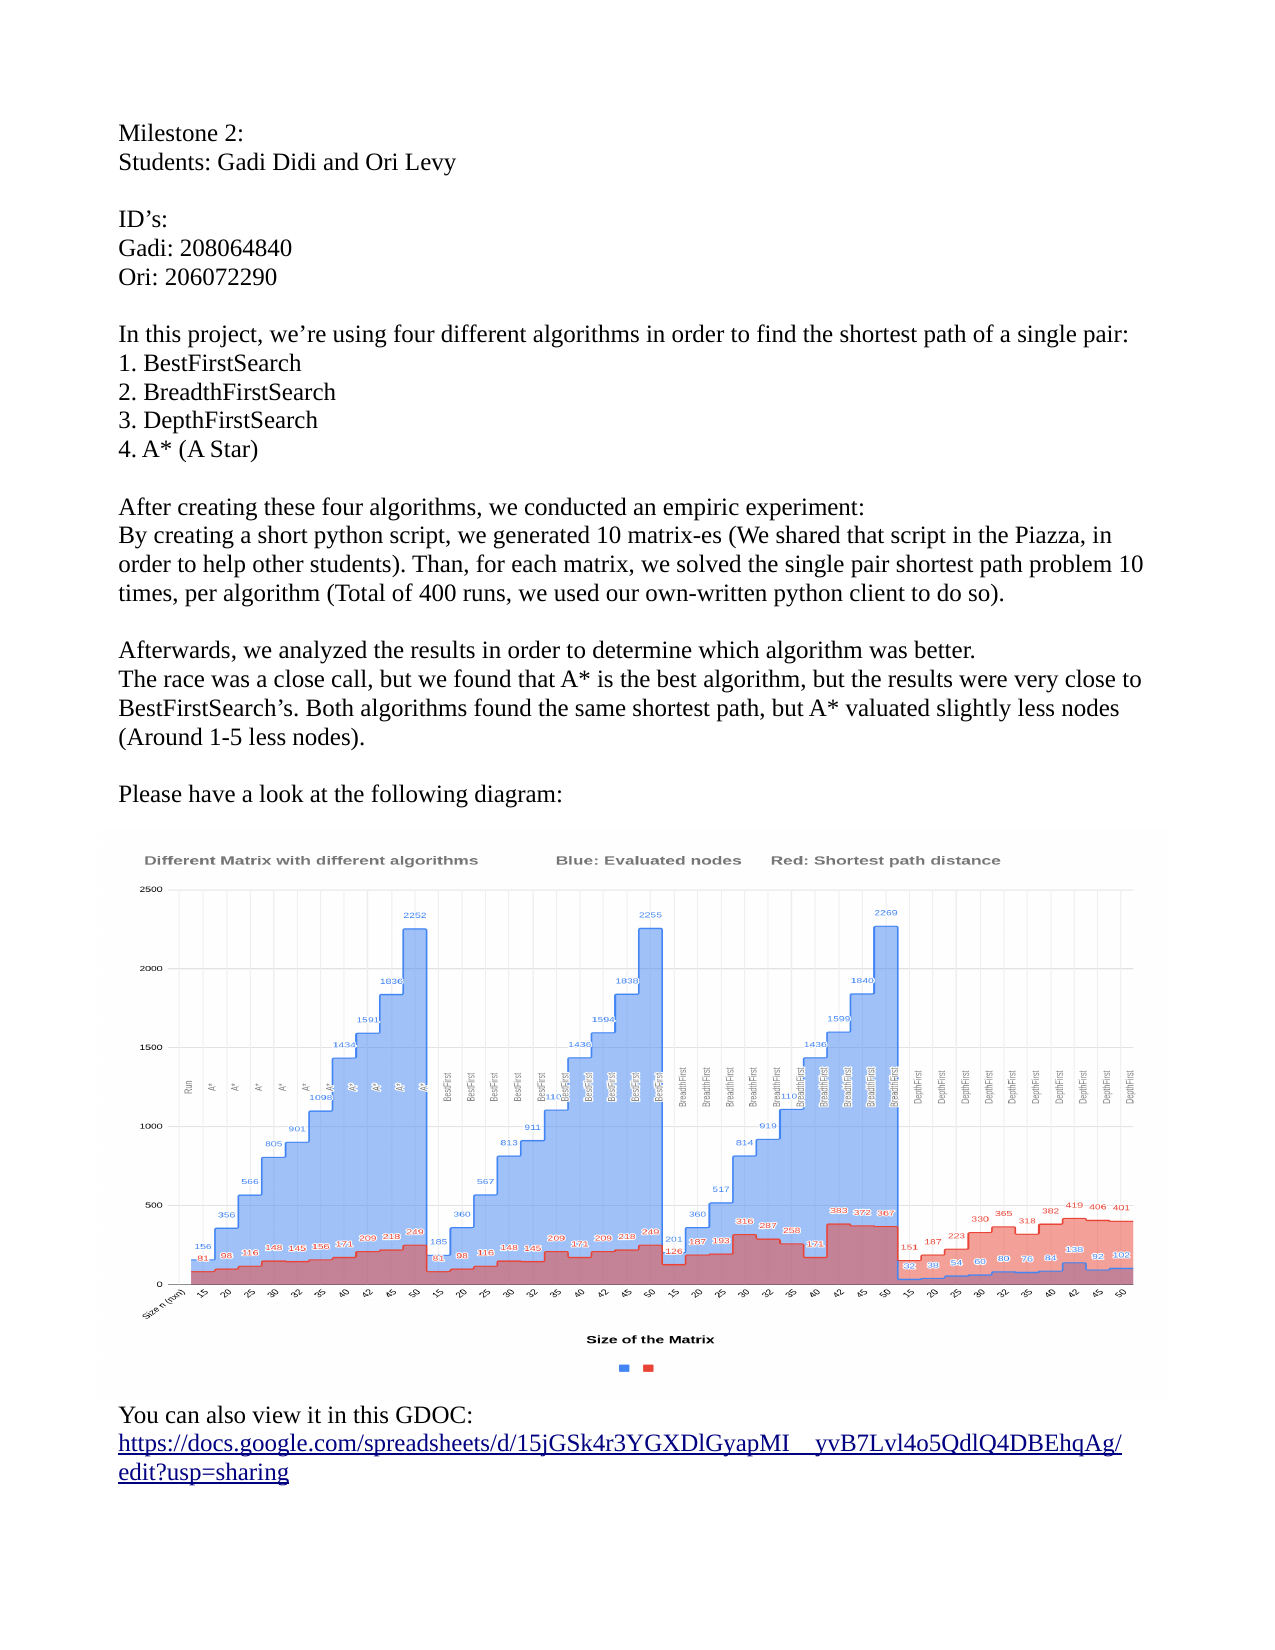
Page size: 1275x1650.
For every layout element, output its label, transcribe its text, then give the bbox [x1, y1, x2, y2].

text Gadi: 208064840 [118, 233, 1157, 262]
text 2. BreadthFirstSearch [118, 377, 1157, 406]
text 4. A* (A Star) [118, 434, 1157, 463]
text [118, 808, 1157, 826]
text Milestone 2: [118, 118, 1157, 147]
text After creating these four algorithms, we conducted an empiric experiment: [118, 492, 1157, 521]
text Afterwards, we analyzed the results in order to determine which algorithm was better. The race was a close call, but we found that A* is the best algorithm, but the results were very close to BestFirstSearch’s. Both algorithms found the same shortest path, but A* valuated slightly less nodes (Around 1-5 less nodes). [118, 636, 1157, 751]
text Students: Gadi Didi and Ori Levy [118, 147, 1157, 176]
text ID’s: [118, 204, 1157, 233]
text In this project, we’re using four different algorithms in order to find the shortest path of a single pair: [118, 319, 1157, 348]
picture [98, 826, 1174, 1400]
text Ori: 206072290 [118, 262, 1157, 291]
text By creating a short python script, we generated 10 matrix-es (We shared that script in the Piazza, in order to help other students). Than, for each matrix, we solved the single pair shortest path problem 10 times, per algorithm (Total of 400 runs, we used our own-written python client to do so). [118, 521, 1157, 607]
text 1. BestFirstSearch [118, 348, 1157, 377]
text https://docs.google.com/spreadsheets/d/15jGSk4r3YGXDlGyapMI__yvB7Lvl4o5QdlQ4DBEhqAg/edit?usp=sharing [118, 1428, 1157, 1486]
text 3. DepthFirstSearch [118, 406, 1157, 434]
text Please have a look at the following diagram: [118, 779, 1157, 808]
text You can also view it in this GDOC: [118, 1400, 1157, 1428]
